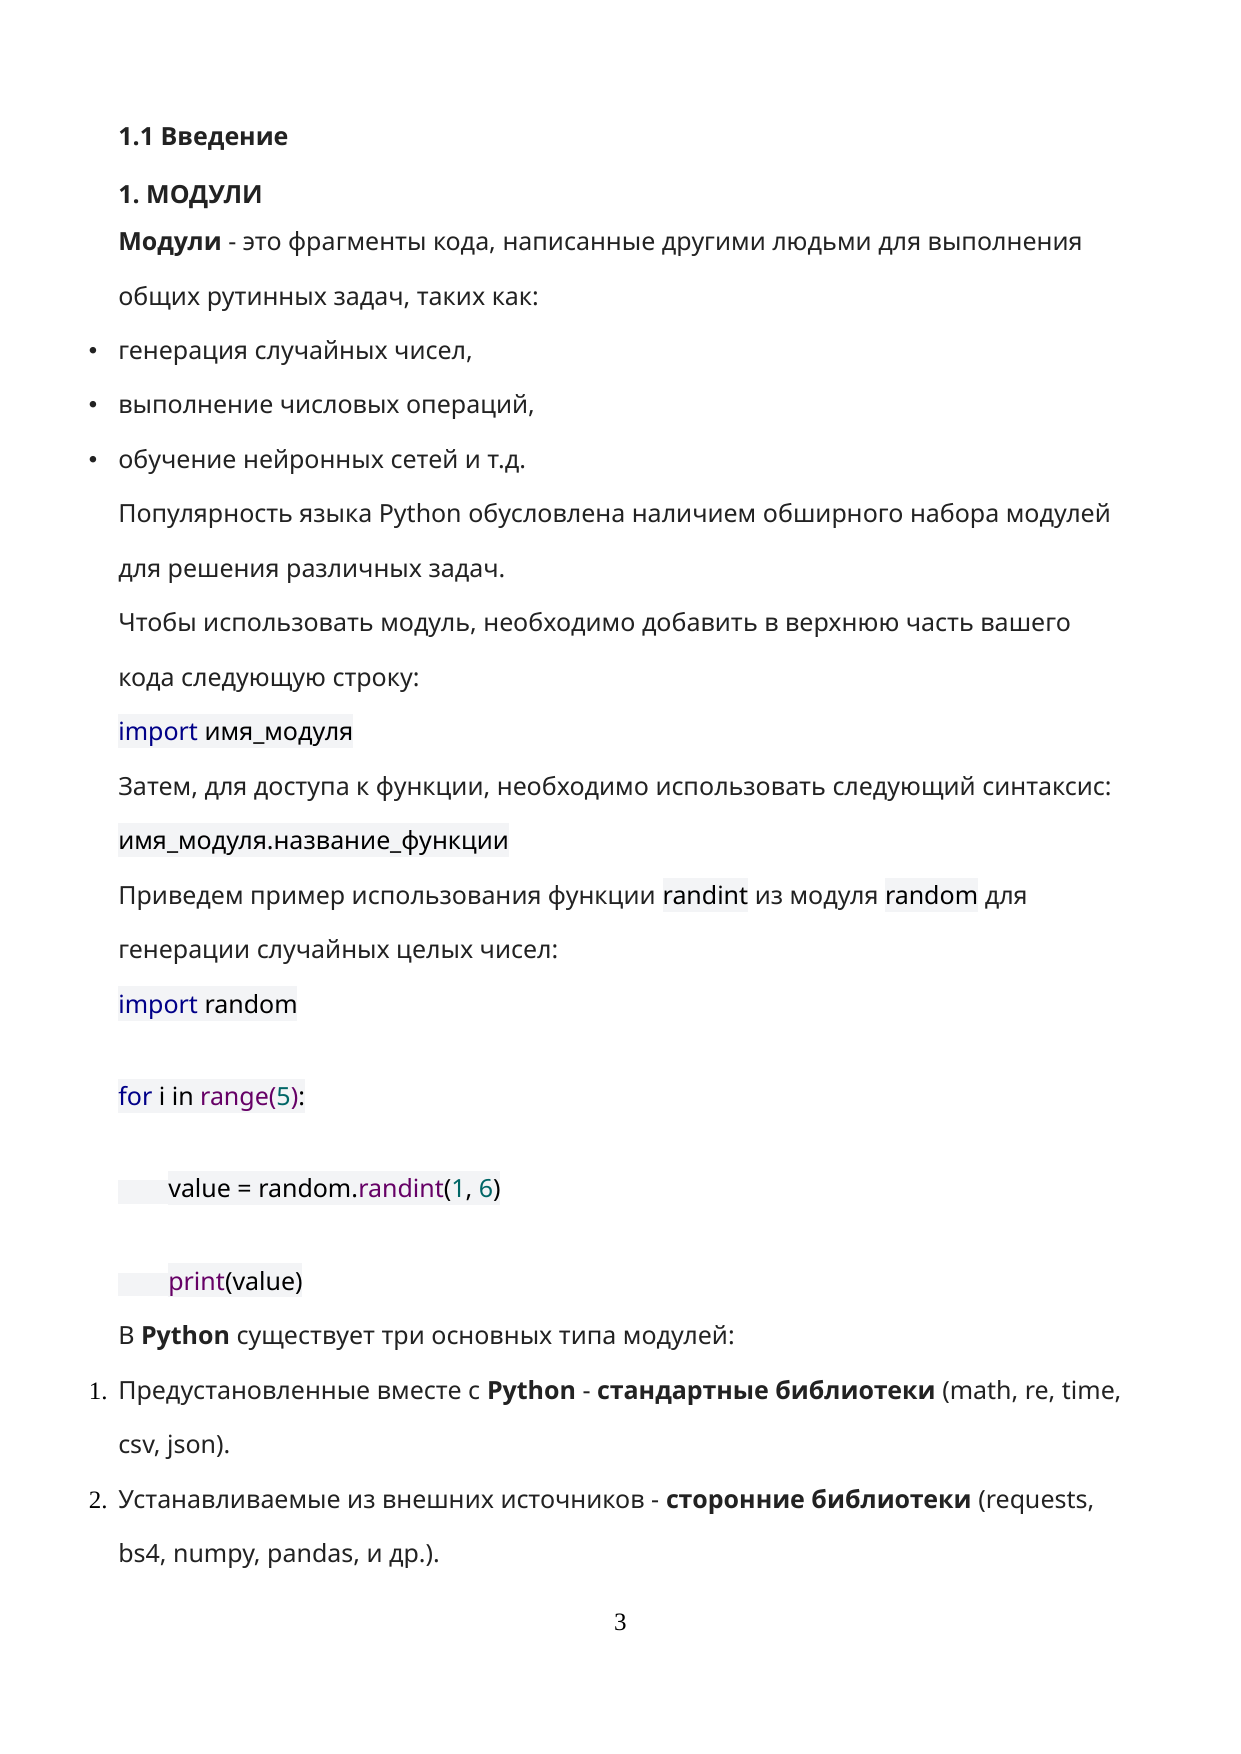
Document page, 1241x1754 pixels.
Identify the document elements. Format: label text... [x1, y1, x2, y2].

text import имя_модуля [118, 714, 1122, 748]
text print(value) [118, 1263, 1122, 1297]
list обучение нейронных сетей и т.д. [118, 442, 1122, 476]
list Устанавливаемые из внешних источников - сторонние библиотеки (requests, bs4, numpy, pandas, и др.). [118, 1481, 1122, 1570]
list генерация случайных чисел, [118, 333, 1122, 367]
text value = random.randint(1, 6) [118, 1171, 1122, 1205]
list выполнение числовых операций, [118, 387, 1122, 421]
text Затем, для доступа к функции, необходимо использовать следующий синтаксис: [118, 768, 1122, 803]
text 1.1 Введение [118, 118, 1122, 152]
subtitle 1. МОДУЛИ [118, 177, 1122, 211]
text В Python существует три основных типа модулей: [118, 1318, 1122, 1352]
text import random [118, 986, 1122, 1021]
text Модули - это фрагменты кода, написанные другими людьми для выполнения общих рутинных задач, таких как: [118, 224, 1122, 312]
list Предустановленные вместе с Python - стандартные библиотеки (math, re, time, csv, json). [118, 1372, 1122, 1461]
text Чтобы использовать модуль, необходимо добавить в верхнюю часть вашего кода следующую строку: [118, 605, 1122, 694]
text Приведем пример использования функции randint из модуля random для генерации случайных целых чисел: [118, 877, 1122, 966]
text Популярность языка Python обусловлена наличием обширного набора модулей для решения различных задач. [118, 496, 1122, 585]
text имя_модуля.название_функции [118, 823, 1122, 857]
text for i in range(5): [118, 1079, 1122, 1113]
